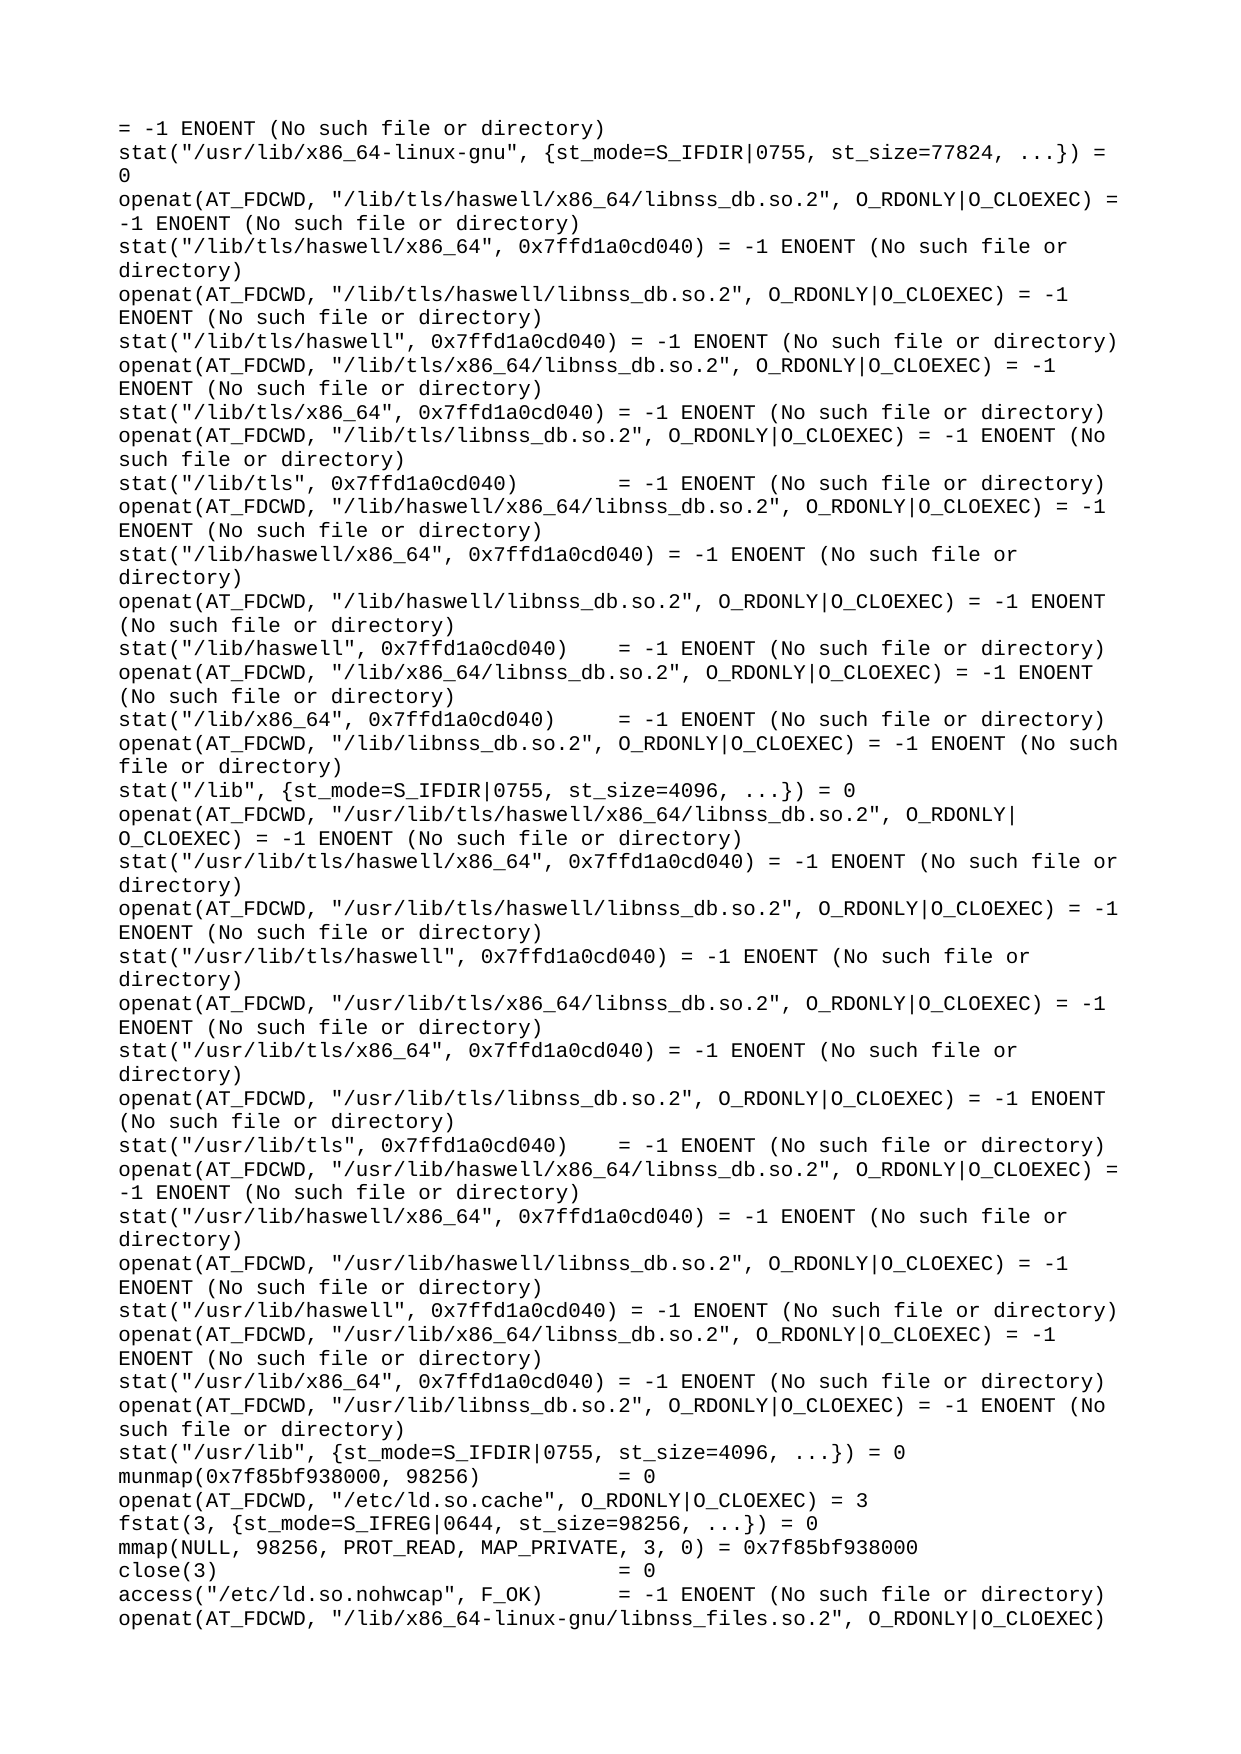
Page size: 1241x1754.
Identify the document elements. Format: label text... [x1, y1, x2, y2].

text stat("/usr/lib/tls/haswell/x86_64", 0x7ffd1a0cd040) = -1 ENOENT (No such file or directory) [118, 851, 1122, 898]
text stat("/usr/lib/tls/haswell", 0x7ffd1a0cd040) = -1 ENOENT (No such file or directory) [118, 946, 1122, 993]
text access("/etc/ld.so.nohwcap", F_OK) = -1 ENOENT (No such file or directory) [118, 1584, 1122, 1608]
text stat("/lib/tls/haswell/x86_64", 0x7ffd1a0cd040) = -1 ENOENT (No such file or directory) [118, 236, 1122, 284]
text openat(AT_FDCWD, "/lib/tls/x86_64/libnss_db.so.2", O_RDONLY|O_CLOEXEC) = -1 ENOENT (No such file or directory) [118, 354, 1122, 402]
text openat(AT_FDCWD, "/lib/x86_64-linux-gnu/libnss_files.so.2", O_RDONLY|O_CLOEXEC) [118, 1608, 1122, 1631]
text openat(AT_FDCWD, "/usr/lib/haswell/libnss_db.so.2", O_RDONLY|O_CLOEXEC) = -1 ENOENT (No such file or directory) [118, 1253, 1122, 1300]
text openat(AT_FDCWD, "/lib/tls/haswell/libnss_db.so.2", O_RDONLY|O_CLOEXEC) = -1 ENOENT (No such file or directory) [118, 284, 1122, 331]
text stat("/usr/lib/x86_64-linux-gnu", {st_mode=S_IFDIR|0755, st_size=77824, ...}) = 0 [118, 142, 1122, 189]
text stat("/lib/haswell", 0x7ffd1a0cd040) = -1 ENOENT (No such file or directory) [118, 638, 1122, 662]
text stat("/lib/tls", 0x7ffd1a0cd040) = -1 ENOENT (No such file or directory) [118, 473, 1122, 496]
text stat("/usr/lib/x86_64", 0x7ffd1a0cd040) = -1 ENOENT (No such file or directory) [118, 1371, 1122, 1395]
text openat(AT_FDCWD, "/lib/haswell/libnss_db.so.2", O_RDONLY|O_CLOEXEC) = -1 ENOENT (No such file or directory) [118, 591, 1122, 638]
text mmap(NULL, 98256, PROT_READ, MAP_PRIVATE, 3, 0) = 0x7f85bf938000 [118, 1537, 1122, 1561]
text stat("/usr/lib/tls", 0x7ffd1a0cd040) = -1 ENOENT (No such file or directory) [118, 1135, 1122, 1158]
text openat(AT_FDCWD, "/usr/lib/libnss_db.so.2", O_RDONLY|O_CLOEXEC) = -1 ENOENT (No such file or directory) [118, 1395, 1122, 1442]
text openat(AT_FDCWD, "/usr/lib/tls/x86_64/libnss_db.so.2", O_RDONLY|O_CLOEXEC) = -1 ENOENT (No such file or directory) [118, 993, 1122, 1040]
text openat(AT_FDCWD, "/lib/tls/haswell/x86_64/libnss_db.so.2", O_RDONLY|O_CLOEXEC) = -1 ENOENT (No such file or directory) [118, 189, 1122, 236]
text stat("/usr/lib/haswell", 0x7ffd1a0cd040) = -1 ENOENT (No such file or directory) [118, 1300, 1122, 1324]
text openat(AT_FDCWD, "/usr/lib/x86_64/libnss_db.so.2", O_RDONLY|O_CLOEXEC) = -1 ENOENT (No such file or directory) [118, 1324, 1122, 1371]
text stat("/usr/lib/tls/x86_64", 0x7ffd1a0cd040) = -1 ENOENT (No such file or directory) [118, 1040, 1122, 1088]
text openat(AT_FDCWD, "/usr/lib/tls/libnss_db.so.2", O_RDONLY|O_CLOEXEC) = -1 ENOENT (No such file or directory) [118, 1088, 1122, 1135]
text stat("/lib/tls/x86_64", 0x7ffd1a0cd040) = -1 ENOENT (No such file or directory) [118, 402, 1122, 426]
text stat("/lib", {st_mode=S_IFDIR|0755, st_size=4096, ...}) = 0 [118, 780, 1122, 804]
text openat(AT_FDCWD, "/lib/libnss_db.so.2", O_RDONLY|O_CLOEXEC) = -1 ENOENT (No such file or directory) [118, 733, 1122, 780]
text fstat(3, {st_mode=S_IFREG|0644, st_size=98256, ...}) = 0 [118, 1513, 1122, 1537]
text = -1 ENOENT (No such file or directory) [118, 118, 1122, 142]
text openat(AT_FDCWD, "/etc/ld.so.cache", O_RDONLY|O_CLOEXEC) = 3 [118, 1489, 1122, 1513]
text munmap(0x7f85bf938000, 98256) = 0 [118, 1466, 1122, 1489]
text close(3) = 0 [118, 1561, 1122, 1584]
text openat(AT_FDCWD, "/lib/haswell/x86_64/libnss_db.so.2", O_RDONLY|O_CLOEXEC) = -1 ENOENT (No such file or directory) [118, 496, 1122, 544]
text openat(AT_FDCWD, "/lib/tls/libnss_db.so.2", O_RDONLY|O_CLOEXEC) = -1 ENOENT (No such file or directory) [118, 426, 1122, 473]
text openat(AT_FDCWD, "/usr/lib/haswell/x86_64/libnss_db.so.2", O_RDONLY|O_CLOEXEC) = -1 ENOENT (No such file or directory) [118, 1158, 1122, 1206]
text stat("/lib/x86_64", 0x7ffd1a0cd040) = -1 ENOENT (No such file or directory) [118, 709, 1122, 733]
text stat("/lib/haswell/x86_64", 0x7ffd1a0cd040) = -1 ENOENT (No such file or directory) [118, 544, 1122, 591]
text openat(AT_FDCWD, "/usr/lib/tls/haswell/libnss_db.so.2", O_RDONLY|O_CLOEXEC) = -1 ENOENT (No such file or directory) [118, 898, 1122, 946]
text stat("/usr/lib/haswell/x86_64", 0x7ffd1a0cd040) = -1 ENOENT (No such file or directory) [118, 1206, 1122, 1253]
text openat(AT_FDCWD, "/usr/lib/tls/haswell/x86_64/libnss_db.so.2", O_RDONLY|O_CLOEXEC) = -1 ENOENT (No such file or directory) [118, 804, 1122, 851]
text stat("/usr/lib", {st_mode=S_IFDIR|0755, st_size=4096, ...}) = 0 [118, 1442, 1122, 1466]
text openat(AT_FDCWD, "/lib/x86_64/libnss_db.so.2", O_RDONLY|O_CLOEXEC) = -1 ENOENT (No such file or directory) [118, 662, 1122, 709]
text stat("/lib/tls/haswell", 0x7ffd1a0cd040) = -1 ENOENT (No such file or directory) [118, 331, 1122, 354]
